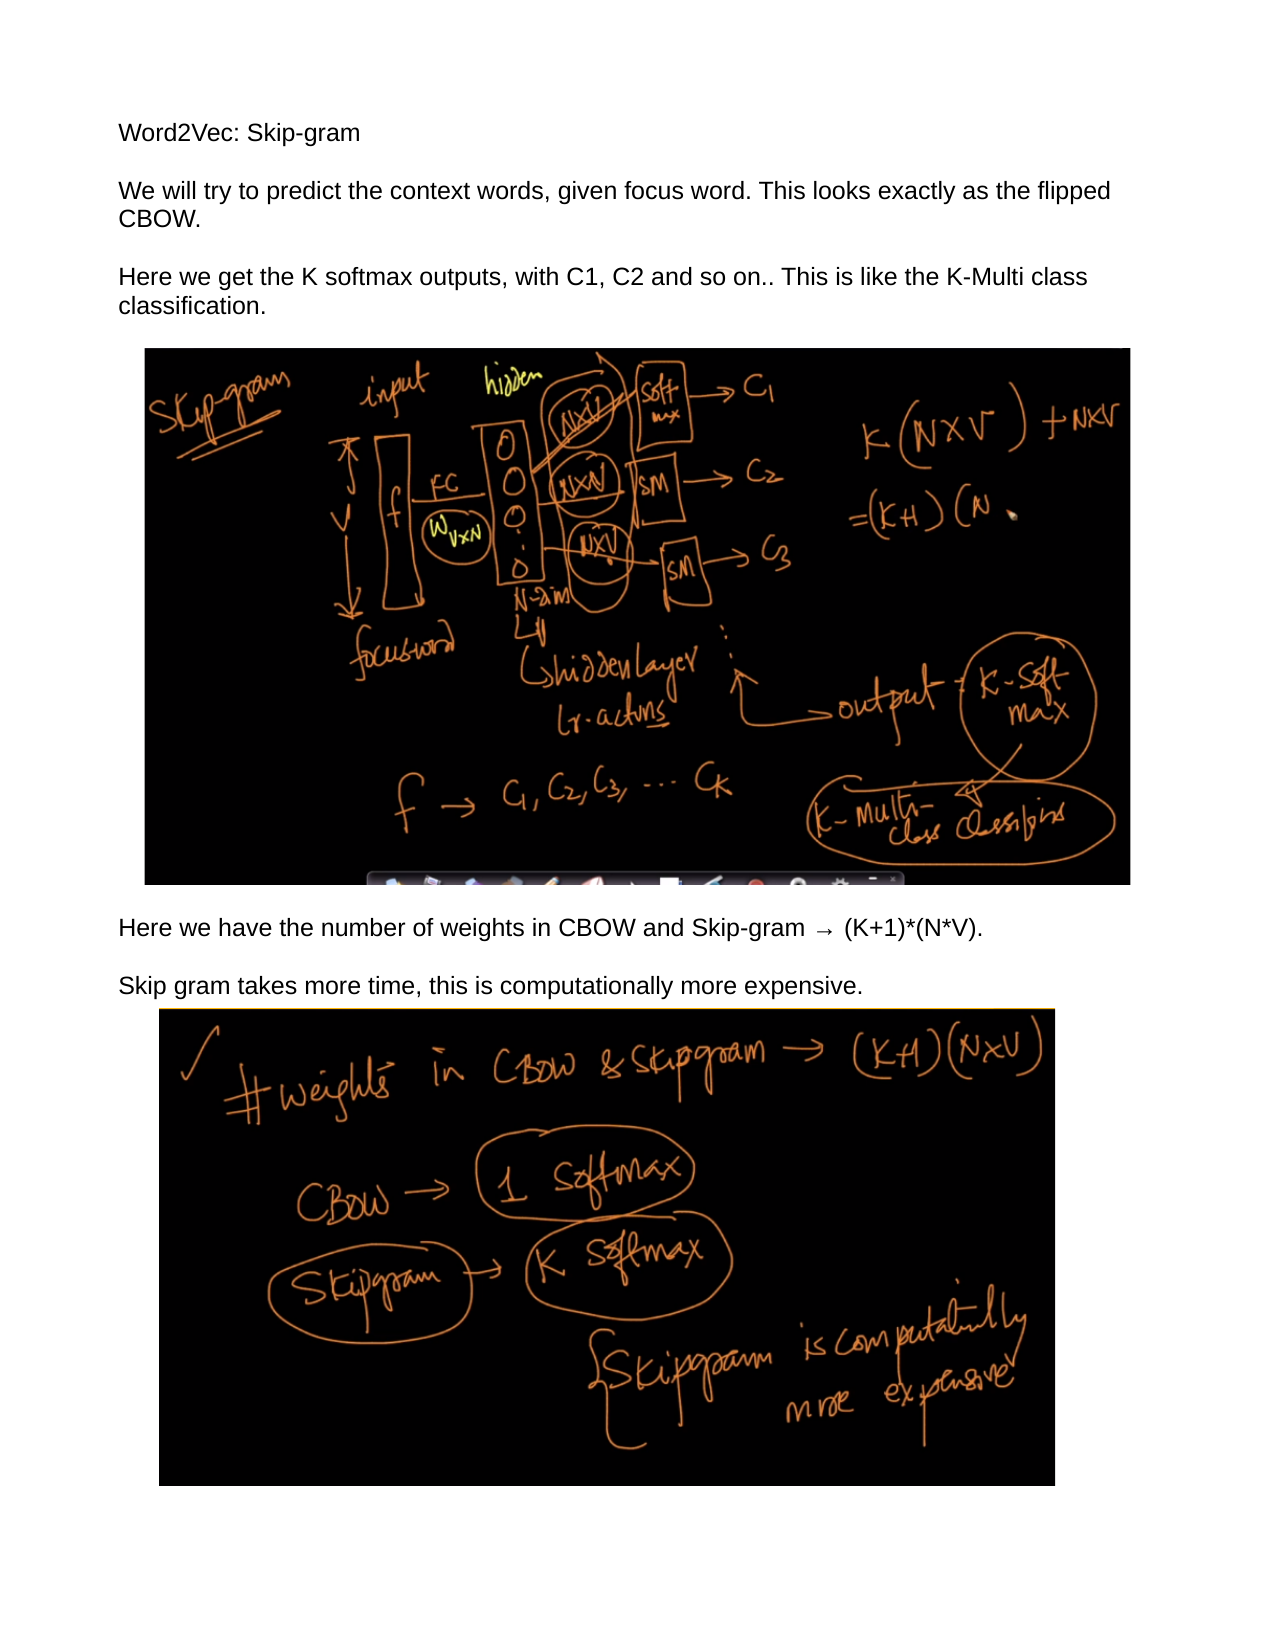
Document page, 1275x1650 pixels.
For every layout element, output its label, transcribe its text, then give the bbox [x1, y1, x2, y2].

text We will try to predict the context words, given focus word. This looks exactly as the flipped CBOW. [118, 176, 1157, 233]
picture [144, 348, 1131, 885]
picture [159, 1008, 1056, 1486]
text Skip gram takes more time, this is computationally more expensive. [118, 971, 1157, 999]
text Here we get the K softmax outputs, with C1, C2 and so on.. This is like the K-Multi class classification. [118, 262, 1157, 319]
text Here we have the number of weights in CBOW and Skip-gram → (K+1)*(N*V). [118, 913, 1157, 942]
text Word2Vec: Skip-gram [118, 118, 1157, 147]
